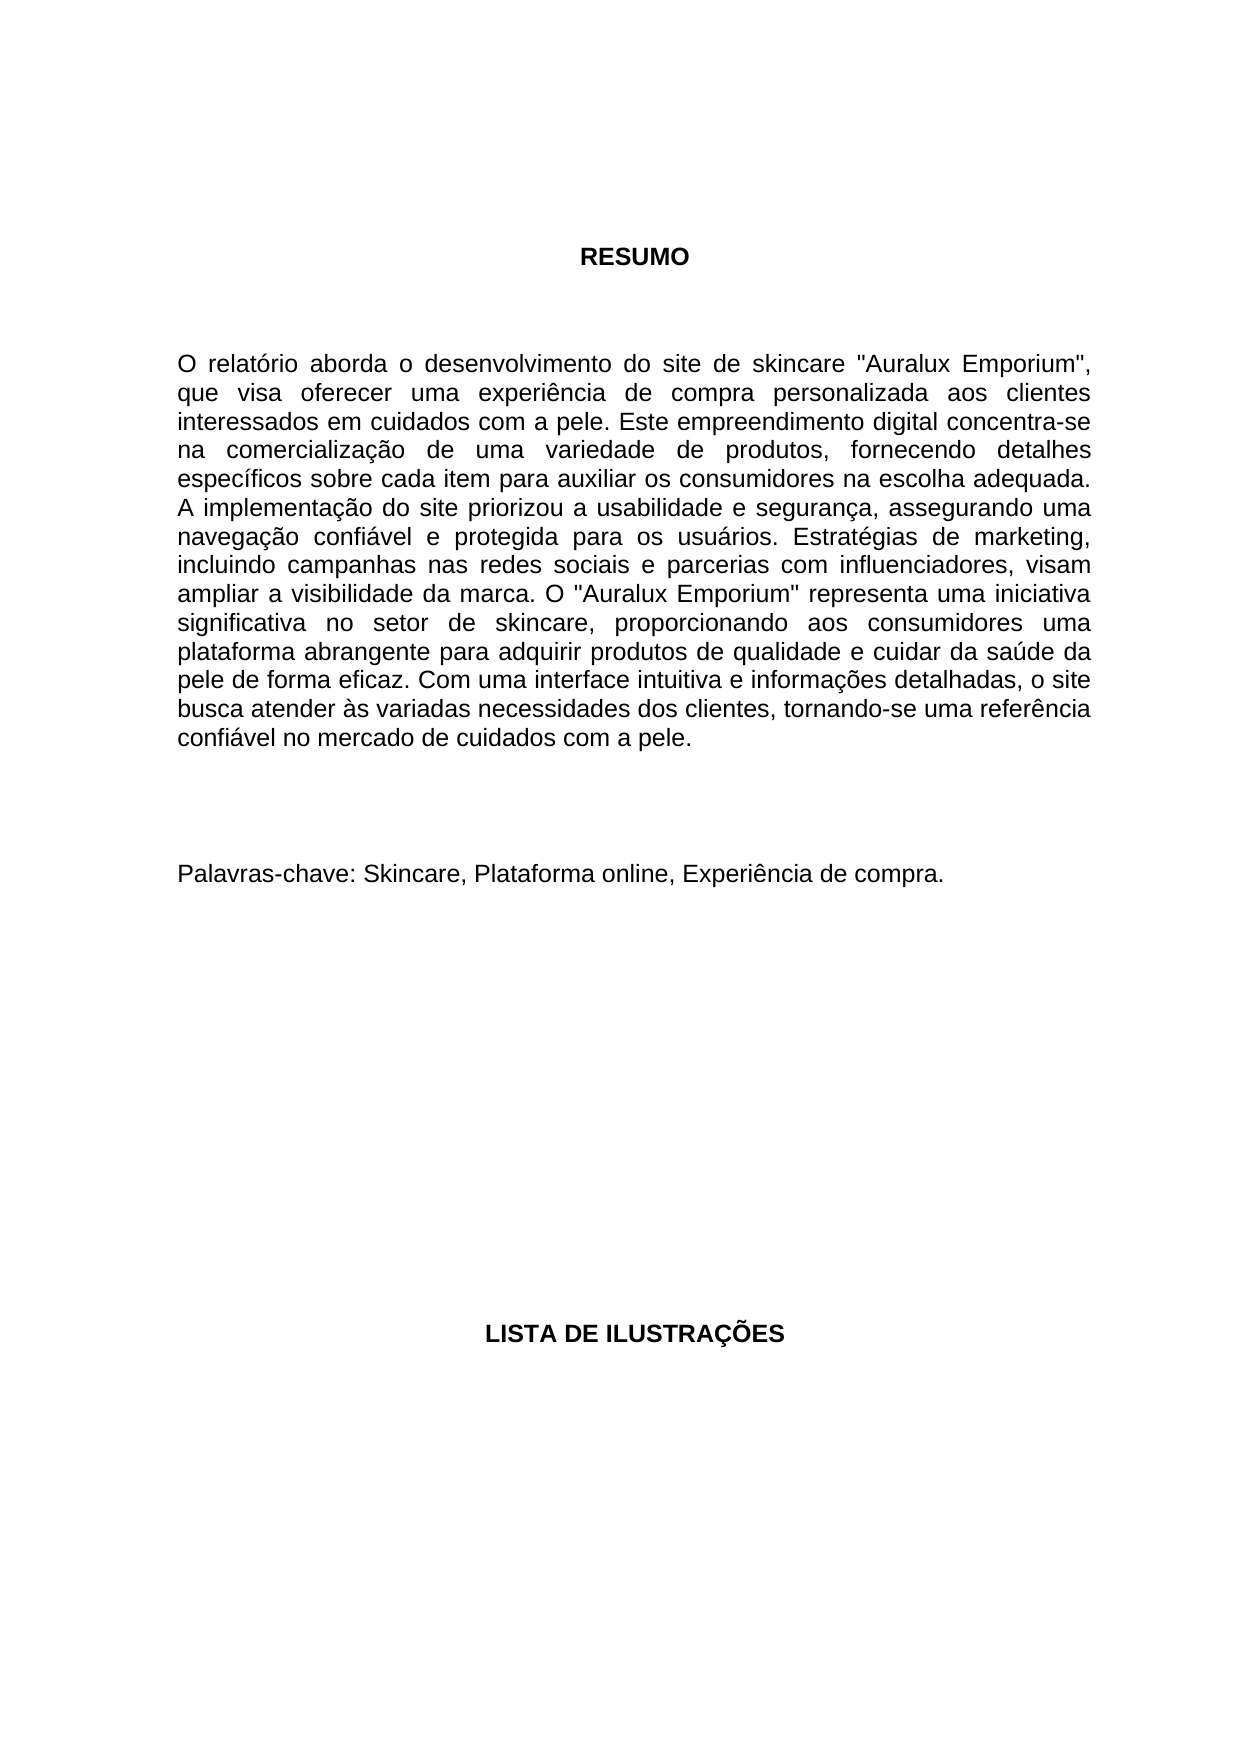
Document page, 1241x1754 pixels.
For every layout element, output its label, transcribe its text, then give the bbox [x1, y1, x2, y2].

text RESUMO [177, 242, 1093, 270]
text LISTA DE ILUSTRAÇÕES [177, 1319, 1093, 1348]
text Palavras-chave: Skincare, Plataforma online, Experiência de compra. [177, 859, 1093, 888]
text O relatório aborda o desenvolvimento do site de skincare "Auralux Emporium", que visa oferecer uma experiência de compra personalizada aos clientes interessados em cuidados com a pele. Este empreendimento digital concentra-se na comercialização de uma variedade de produtos, fornecendo detalhes específicos sobre cada item para auxiliar os consumidores na escolha adequada. A implementação do site priorizou a usabilidade e segurança, assegurando uma navegação confiável e protegida para os usuários. Estratégias de marketing, incluindo campanhas nas redes sociais e parcerias com influenciadores, visam ampliar a visibilidade da marca. O "Auralux Emporium" representa uma iniciativa significativa no setor de skincare, proporcionando aos consumidores uma plataforma abrangente para adquirir produtos de qualidade e cuidar da saúde da pele de forma eficaz. Com uma interface intuitiva e informações detalhadas, o site busca atender às variadas necessidades dos clientes, tornando-se uma referência confiável no mercado de cuidados com a pele. [177, 349, 1093, 752]
